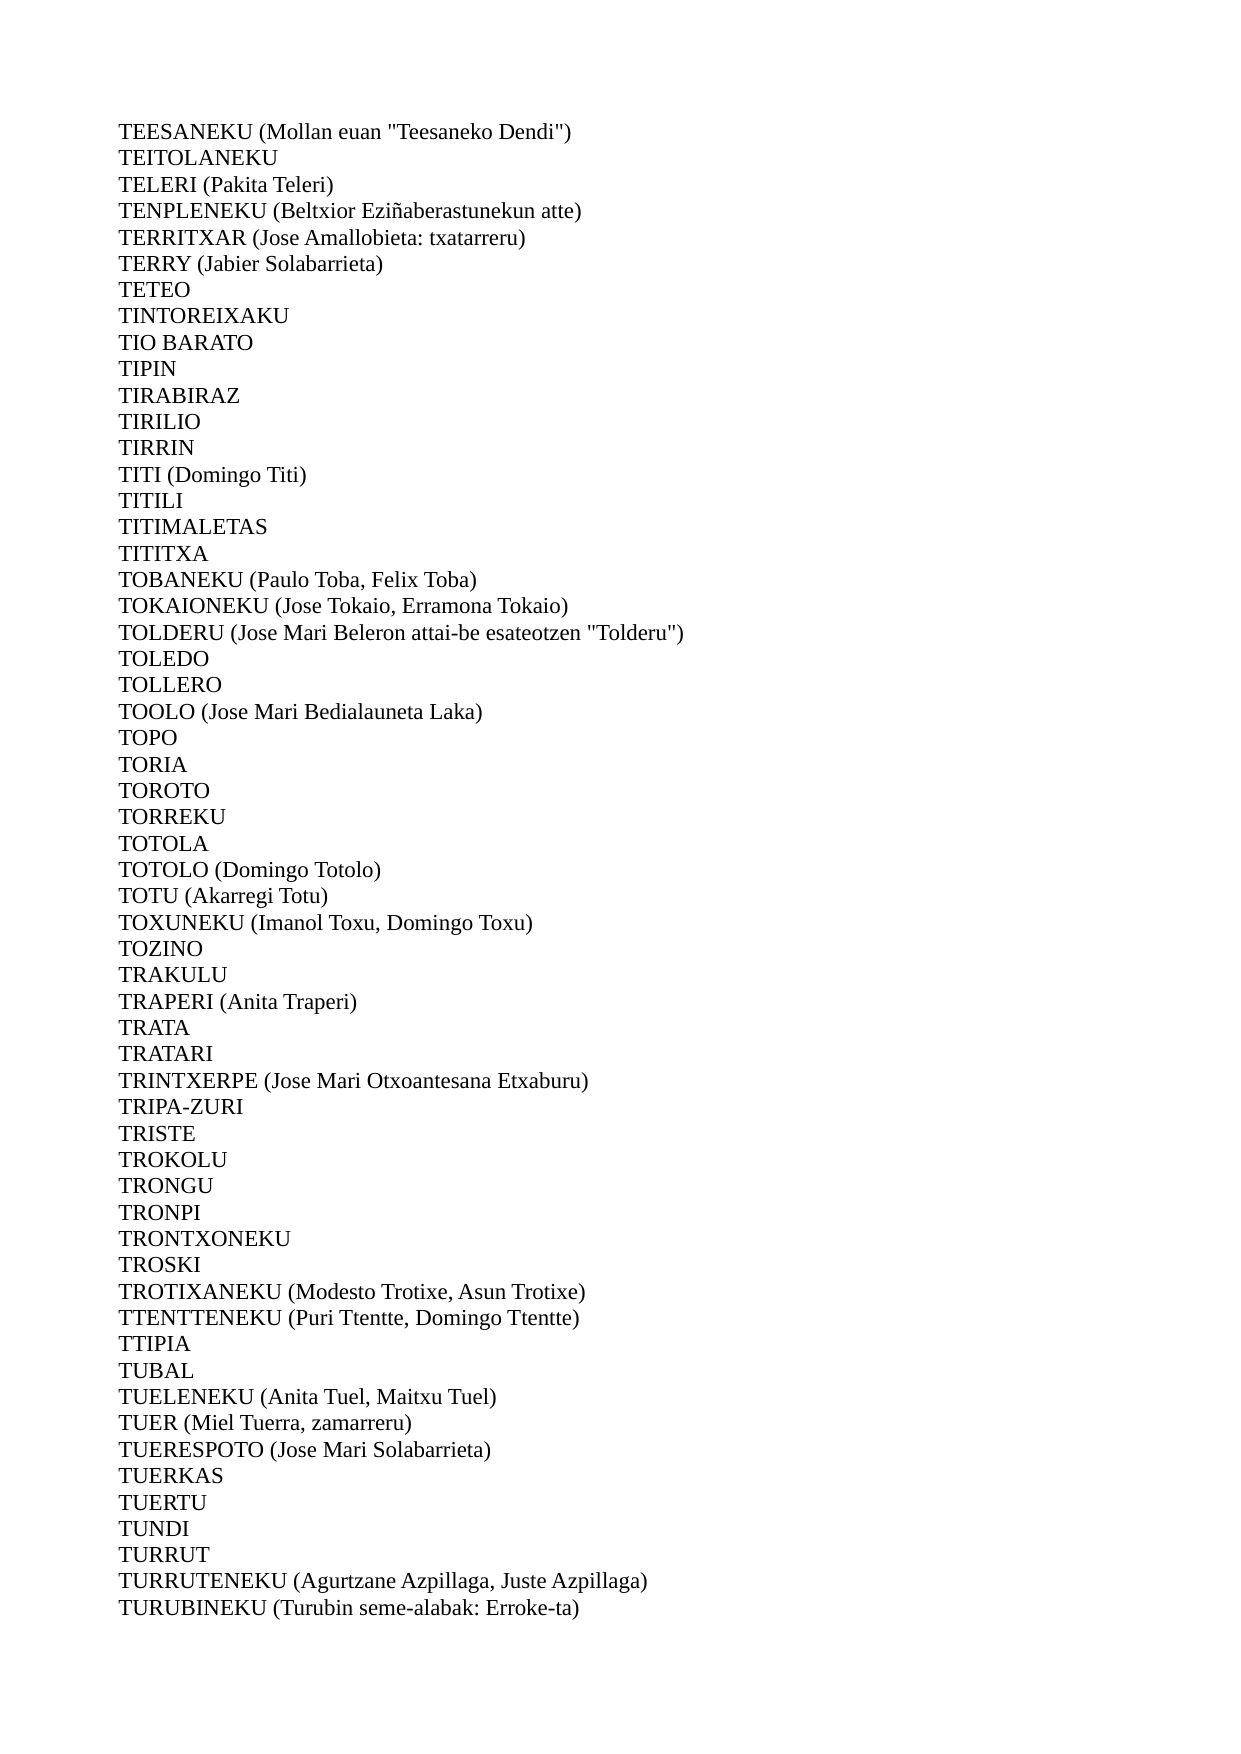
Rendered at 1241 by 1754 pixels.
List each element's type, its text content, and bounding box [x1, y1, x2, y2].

text TRISTE [118, 1119, 1122, 1146]
text TRONTXONEKU [118, 1225, 1122, 1251]
text TUERESPOTO (Jose Mari Solabarrieta) [118, 1436, 1122, 1462]
text TOTOLO (Domingo Totolo) [118, 856, 1122, 882]
text TRONPI [118, 1199, 1122, 1225]
text TIPIN [118, 355, 1122, 382]
text TIRILIO [118, 408, 1122, 434]
text TIRRIN [118, 434, 1122, 461]
text TUER (Miel Tuerra, zamarreru) [118, 1409, 1122, 1436]
text TITIMALETAS [118, 513, 1122, 540]
text TOTOLA [118, 830, 1122, 856]
text TOBANEKU (Paulo Toba, Felix Toba) [118, 566, 1122, 592]
text TRINTXERPE (Jose Mari Otxoantesana Etxaburu) [118, 1067, 1122, 1093]
text TURRUTENEKU (Agurtzane Azpillaga, Juste Azpillaga) [118, 1568, 1122, 1594]
text TOZINO [118, 935, 1122, 961]
text TRAKULU [118, 961, 1122, 988]
text TOLEDO [118, 645, 1122, 672]
text TOXUNEKU (Imanol Toxu, Domingo Toxu) [118, 909, 1122, 935]
text TTENTTENEKU (Puri Ttentte, Domingo Ttentte) [118, 1304, 1122, 1330]
text TUERKAS [118, 1462, 1122, 1488]
text TROTIXANEKU (Modesto Trotixe, Asun Trotixe) [118, 1278, 1122, 1304]
text TOTU (Akarregi Totu) [118, 882, 1122, 909]
text TENPLENEKU (Beltxior Eziñaberastunekun atte) [118, 197, 1122, 223]
text TIRABIRAZ [118, 382, 1122, 408]
text TUNDI [118, 1515, 1122, 1541]
text TRATA [118, 1014, 1122, 1041]
text TINTOREIXAKU [118, 303, 1122, 329]
text TUELENEKU (Anita Tuel, Maitxu Tuel) [118, 1383, 1122, 1409]
text TUERTU [118, 1488, 1122, 1515]
text TIO BARATO [118, 329, 1122, 355]
text TETEO [118, 276, 1122, 303]
text TRAPERI (Anita Traperi) [118, 988, 1122, 1014]
text TITITXA [118, 540, 1122, 566]
text TOKAIONEKU (Jose Tokaio, Erramona Tokaio) [118, 592, 1122, 619]
text TROKOLU [118, 1146, 1122, 1172]
text TITILI [118, 487, 1122, 513]
text TEITOLANEKU [118, 144, 1122, 171]
text TURUBINEKU (Turubin seme-alabak: Erroke-ta) [118, 1594, 1122, 1620]
text TTIPIA [118, 1330, 1122, 1357]
text TORIA [118, 751, 1122, 777]
text TOROTO [118, 777, 1122, 803]
text TORREKU [118, 803, 1122, 830]
text TOOLO (Jose Mari Bedialauneta Laka) [118, 698, 1122, 724]
text TERRY (Jabier Solabarrieta) [118, 250, 1122, 276]
text TUBAL [118, 1357, 1122, 1383]
text TELERI (Pakita Teleri) [118, 171, 1122, 197]
text TURRUT [118, 1541, 1122, 1568]
text TOLLERO [118, 672, 1122, 698]
text TRATARI [118, 1041, 1122, 1067]
text TEESANEKU (Mollan euan "Teesaneko Dendi") [118, 118, 1122, 144]
text TITI (Domingo Titi) [118, 461, 1122, 487]
text TRONGU [118, 1172, 1122, 1199]
text TERRITXAR (Jose Amallobieta: txatarreru) [118, 223, 1122, 250]
text TOLDERU (Jose Mari Beleron attai-be esateotzen "Tolderu") [118, 619, 1122, 645]
text TOPO [118, 724, 1122, 751]
text TROSKI [118, 1251, 1122, 1278]
text TRIPA-ZURI [118, 1093, 1122, 1119]
